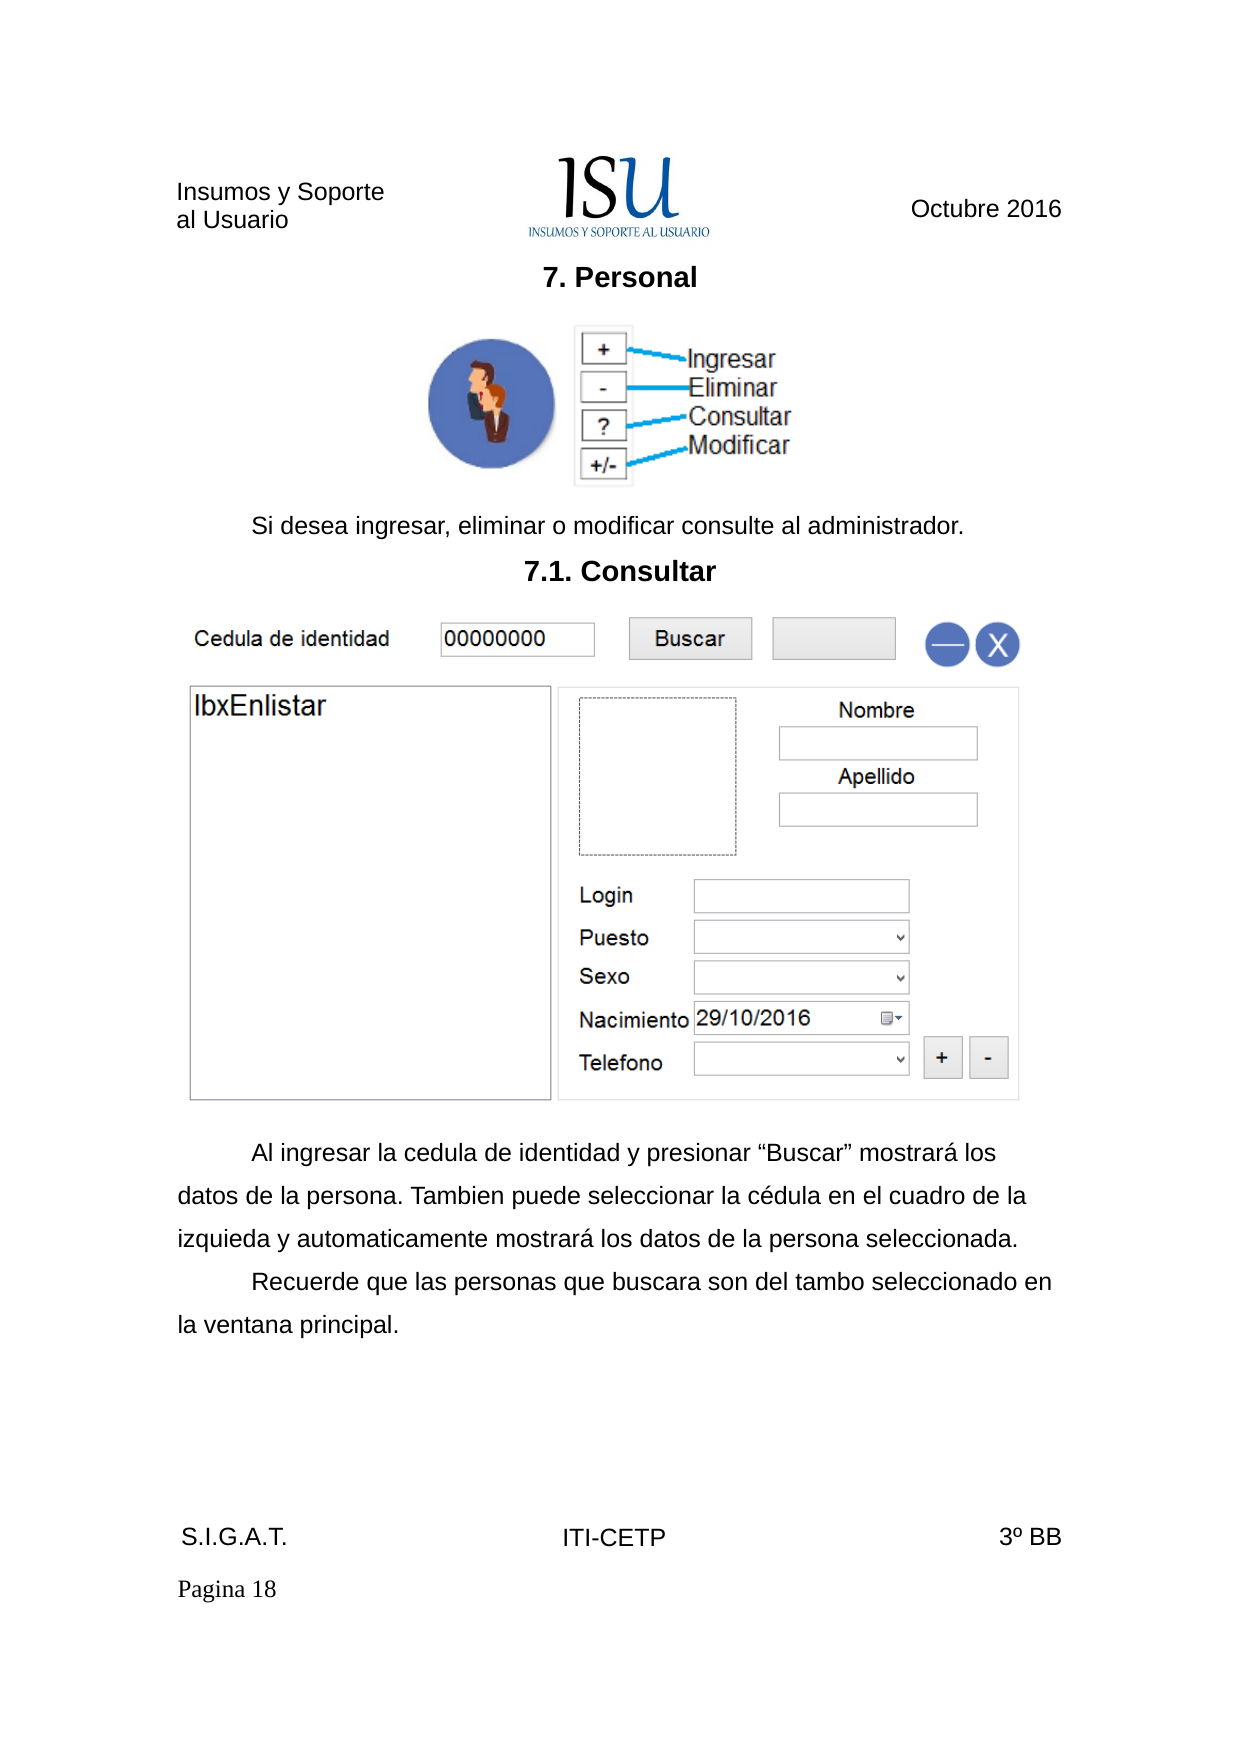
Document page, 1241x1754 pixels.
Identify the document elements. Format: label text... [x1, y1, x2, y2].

text Recuerde que las personas que buscara son del tambo seleccionado en la ventana principal. [177, 1267, 1063, 1339]
text 7. Personal [177, 260, 1063, 293]
text Al ingresar la cedula de identidad y presionar “Buscar” mostrará los datos de la persona. Tambien puede seleccionar la cédula en el cuadro de la izquieda y automaticamente mostrará los datos de la persona seleccionada. [177, 1124, 1063, 1253]
text 7.1. Consultar [177, 554, 1063, 588]
picture [517, 138, 723, 252]
text [177, 605, 1063, 613]
text Si desea ingresar, eliminar o modificar consulte al administrador. [177, 511, 1063, 540]
